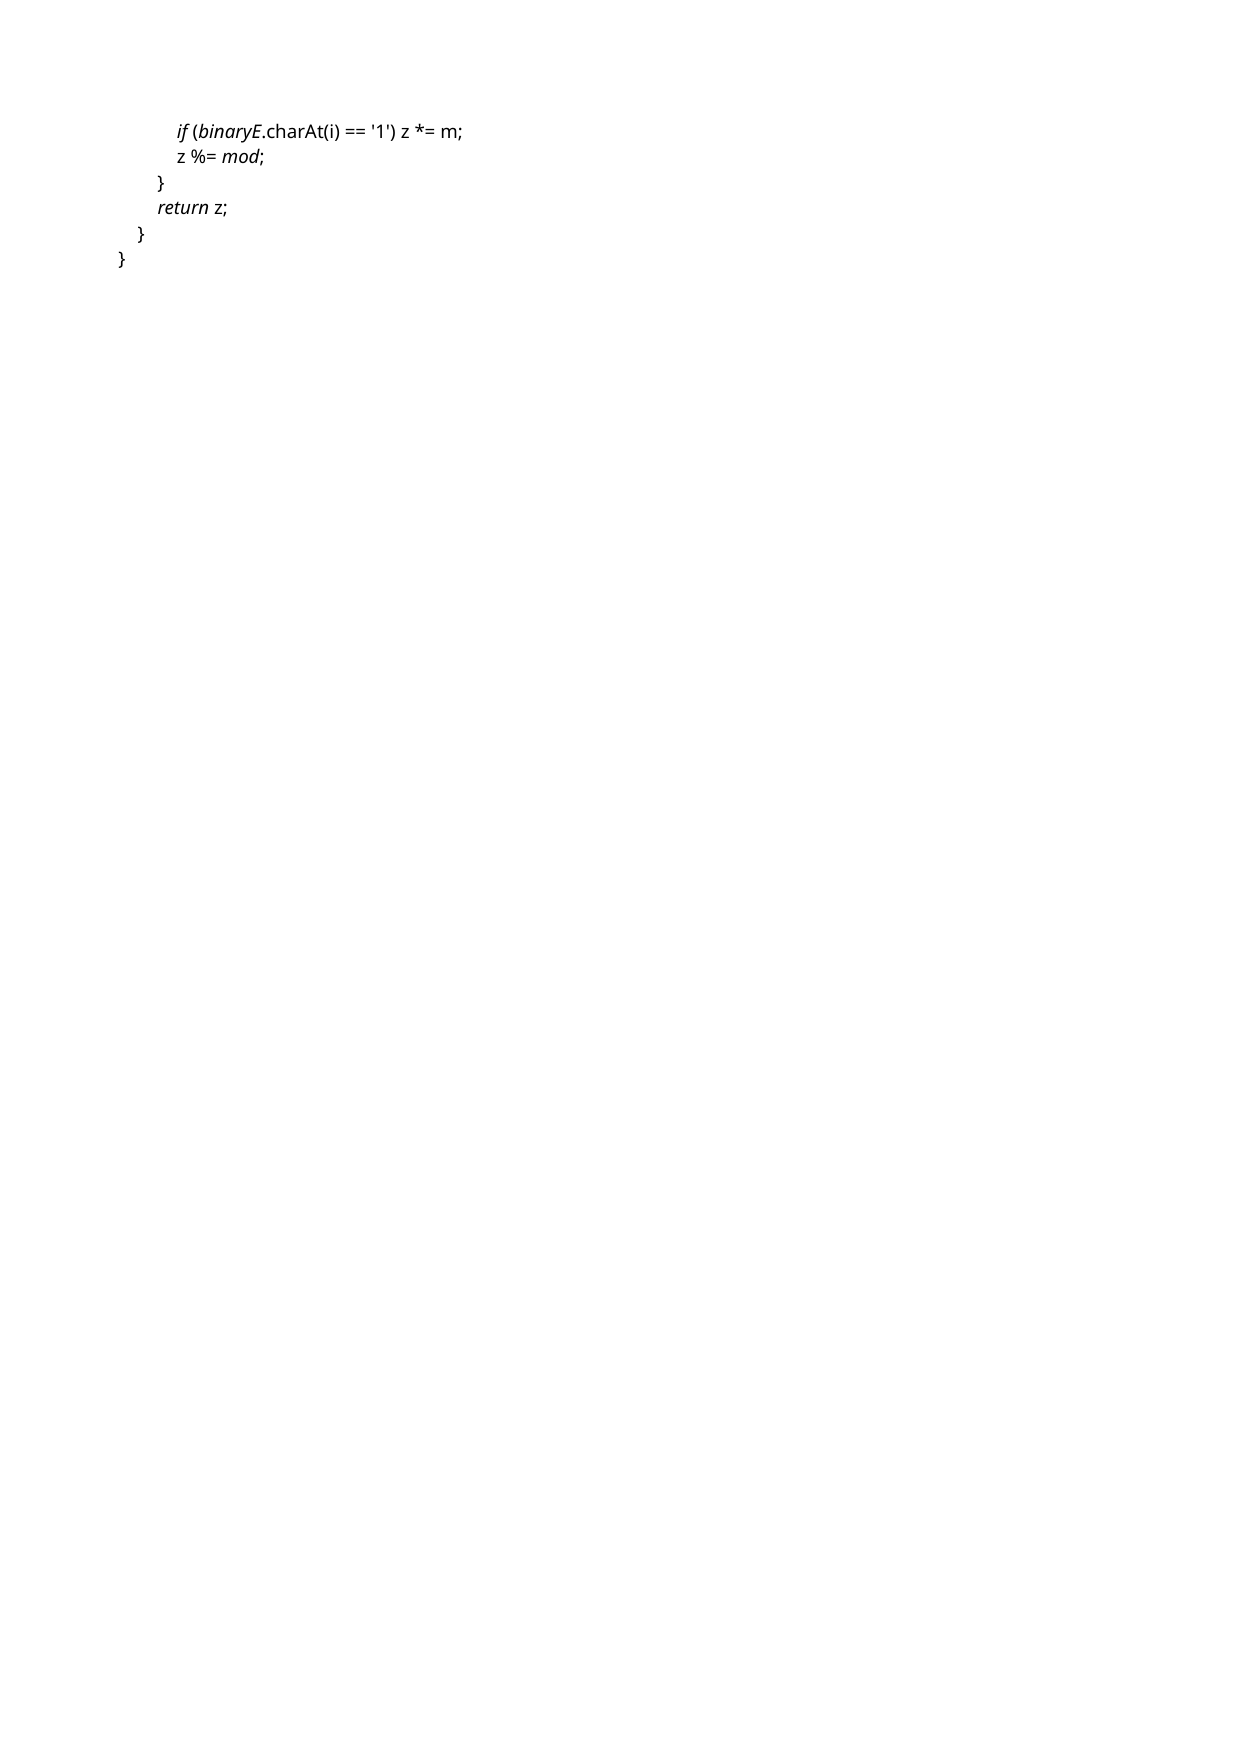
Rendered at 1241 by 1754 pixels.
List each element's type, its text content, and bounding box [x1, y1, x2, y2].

text if (binaryE.charAt(i) == '1') z *= m; z %= mod; } return z; } } [118, 118, 1122, 293]
